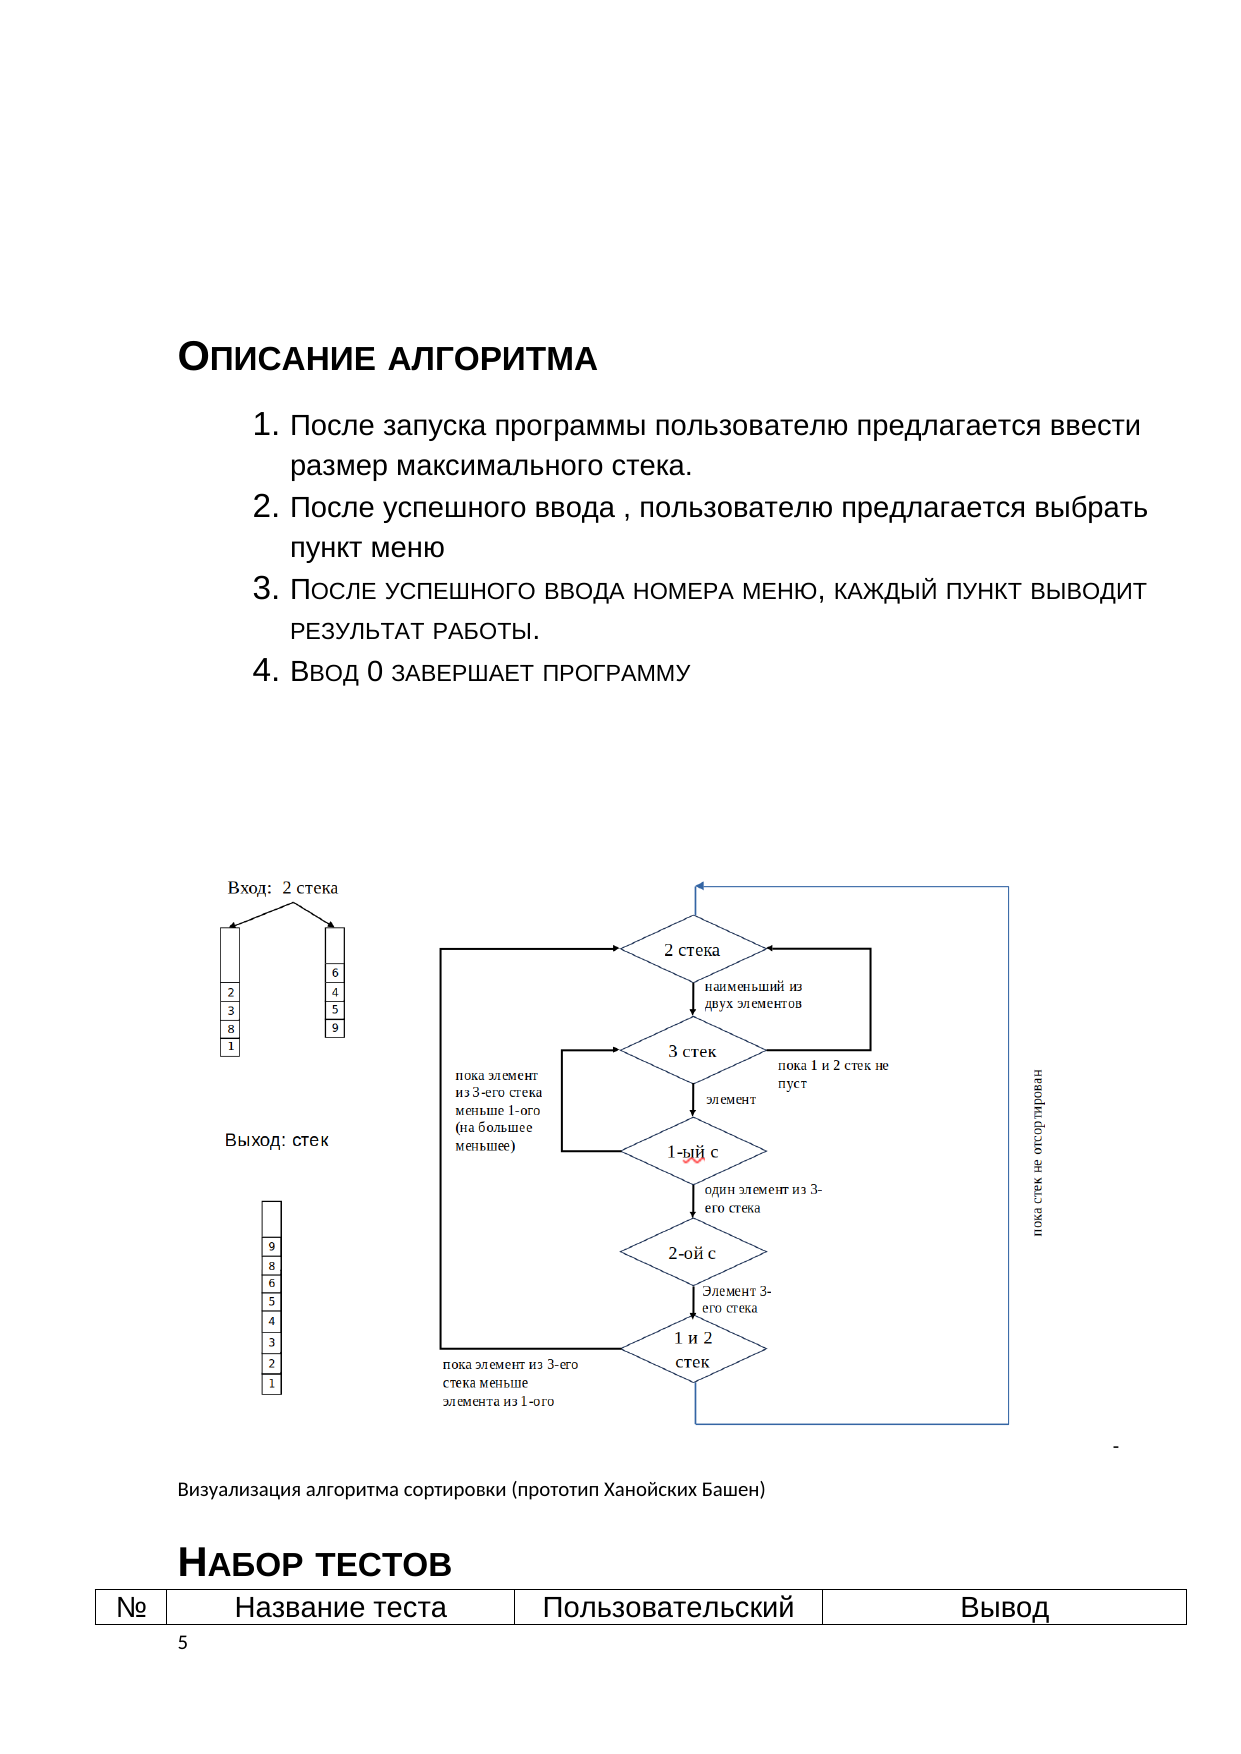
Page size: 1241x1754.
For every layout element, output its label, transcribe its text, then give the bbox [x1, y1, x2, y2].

subtitle Набор тестов [177, 1537, 1152, 1585]
text Визуализация алгоритма сортировки (прототип Ханойских Башен) [177, 1477, 1152, 1502]
subtitle Описание алгоритма [177, 331, 1152, 379]
table_header Пользовательский [515, 1590, 822, 1624]
list После запуска программы пользователю предлагается ввести размер максимального стека. [252, 404, 1152, 481]
list Ввод 0 завершает программу [252, 650, 1152, 689]
text - [177, 1370, 1152, 1458]
table_header Вывод [823, 1590, 1186, 1624]
picture [213, 877, 1113, 1435]
table_header № [96, 1590, 166, 1624]
table_header Название теста [167, 1590, 514, 1624]
list После успешного ввода номера меню, каждый пункт выводит результат работы. [252, 568, 1152, 645]
list После успешного ввода , пользователю предлагается выбрать пункт меню [252, 486, 1152, 563]
